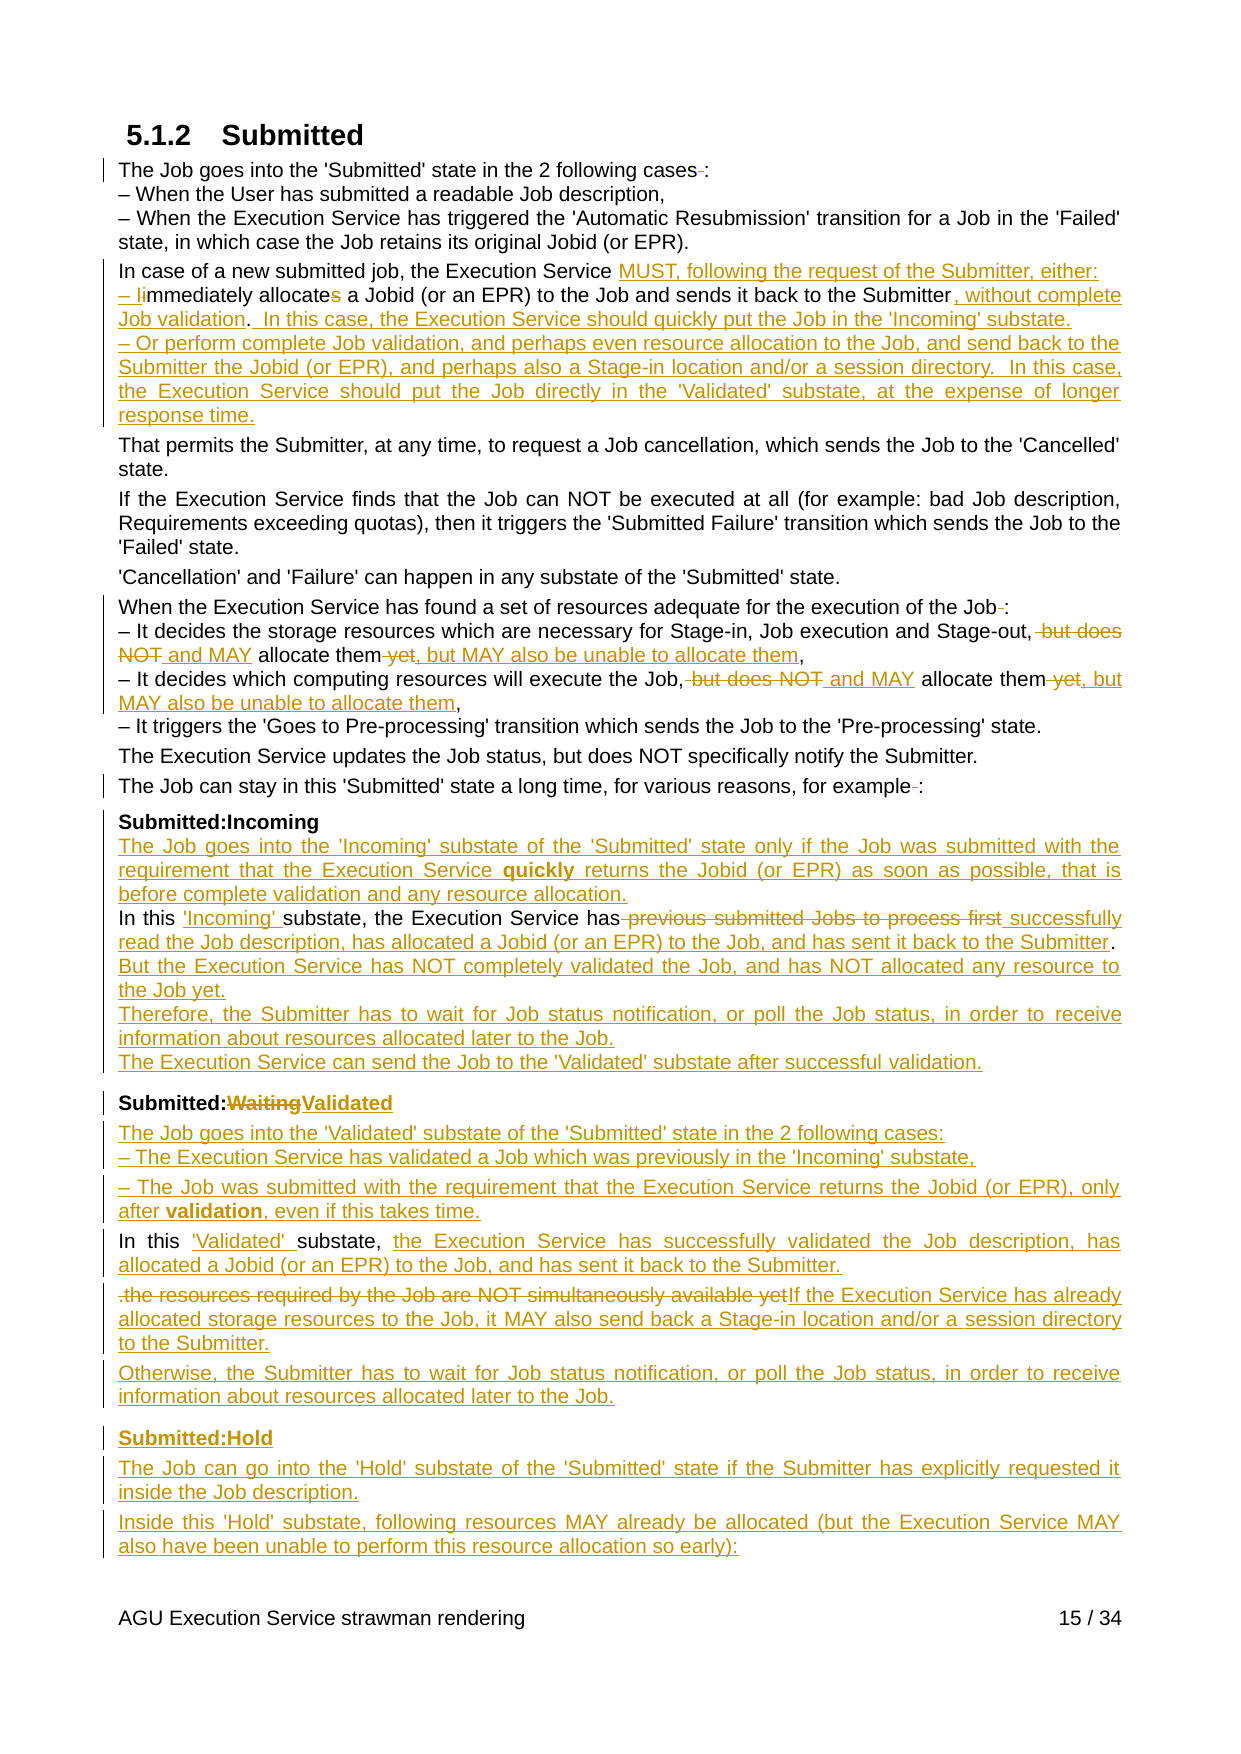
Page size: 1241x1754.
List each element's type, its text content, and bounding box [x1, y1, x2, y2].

text Submitted:Validated [118, 1091, 1122, 1115]
text But the Execution Service has NOT completely validated the Job, and has NOT allocated any resource to the Job yet. [118, 954, 1122, 1002]
text Inside this 'Hold' substate, following resources MAY already be allocated (but the Execution Service MAY [118, 1510, 1122, 1531]
subtitle Submitted [118, 118, 1122, 152]
text – Immediately allocate a Jobid (or an EPR) to the Job and sends it back to the Submitter, without complete Job validation. In this case, the Execution Service should quickly put the Job in the 'Incoming' substate. [118, 283, 1122, 331]
text – It triggers the 'Goes to Pre-processing' transition which sends the Job to the 'Pre-processing' state. [118, 714, 1122, 738]
text the Execution Service should put the Job directly in the 'Validated' substate, at the expense of longer response time. [118, 377, 1122, 427]
text The Job goes into the 'Incoming' substate of the 'Submitted' state only if the Job was submitted with the requirement that the Execution Service quickly returns the Jobid (or EPR) as soon as possible, that is [118, 834, 1122, 879]
text The Job goes into the 'Validated' substate of the 'Submitted' state in the 2 following cases: [118, 1121, 1122, 1145]
text The Execution Service can send the Job to the 'Validated' substate after successful validation. [118, 1049, 1122, 1073]
text In this 'Incoming' substate, the Execution Service has successfully read the Job description, has allocated a Jobid (or an EPR) to the Job, and has sent it back to the Submitter. [118, 906, 1122, 954]
text If the Execution Service finds that the Job can NOT be executed at all (for example: bad Job description, Requirements exceeding quotas), then it triggers the 'Submitted Failure' transition which sends the Job to the 'Failed' state. [118, 487, 1122, 559]
text – The Job was submitted with the requirement that the Execution Service returns the Jobid (or EPR), only after validation, even if this takes time. [118, 1175, 1122, 1223]
text – When the Execution Service has triggered the 'Automatic Resubmission' transition for a Job in the 'Failed' state, in which case the Job retains its original Jobid (or EPR). [118, 206, 1122, 253]
text If the Execution Service has already allocated storage resources to the Job, it MAY also send back a Stage-in location and/or a session directory to the Submitter. [118, 1283, 1122, 1354]
text – It decides the storage resources which are necessary for Stage-in, Job execution and Stage-out, and MAY allocate them, but MAY also be unable to allocate them, [118, 618, 1122, 666]
text The Job can stay in this 'Submitted' state a long time, for various reasons, for example: [118, 774, 1122, 798]
text also have been unable to perform this resource allocation so early): [118, 1532, 1122, 1558]
text In case of a new submitted job, the Execution Service MUST, following the request of the Submitter, either: [118, 259, 1122, 283]
text In this 'Validated' substate, the Execution Service has successfully validated the Job description, has allocated a Jobid (or an EPR) to the Job, and has sent it back to the Submitter. [118, 1229, 1122, 1277]
text The Execution Service updates the Job status, but does NOT specifically notify the Submitter. [118, 744, 1122, 768]
text information about resources allocated later to the Job. [118, 1024, 1122, 1049]
text before complete validation and any resource allocation. [118, 880, 1122, 906]
text Therefore, the Submitter has to wait for Job status notification, or poll the Job status, in order to receive [118, 1002, 1122, 1023]
text 'Cancellation' and 'Failure' can happen in any substate of the 'Submitted' state. [118, 565, 1122, 589]
text – Or perform complete Job validation, and perhaps even resource allocation to the Job, and send back to the Submitter the Jobid (or EPR), and perhaps also a Stage-in location and/or a session directory. In this case, [118, 331, 1122, 376]
text When the Execution Service has found a set of resources adequate for the execution of the Job: [118, 594, 1122, 618]
text The Job goes into the 'Submitted' state in the 2 following cases: [118, 158, 1122, 182]
text – It decides which computing resources will execute the Job, and MAY allocate them, but MAY also be unable to allocate them, [118, 666, 1122, 714]
text Otherwise, the Submitter has to wait for Job status notification, or poll the Job status, in order to receive information about resources allocated later to the Job. [118, 1360, 1122, 1408]
text – When the User has submitted a readable Job description, [118, 182, 1122, 206]
text The Job can go into the 'Hold' substate of the 'Submitted' state if the Submitter has explicitly requested it inside the Job description. [118, 1456, 1122, 1504]
text Submitted:Incoming [118, 810, 1122, 834]
text That permits the Submitter, at any time, to request a Job cancellation, which sends the Job to the 'Cancelled' state. [118, 433, 1122, 481]
text Submitted:Hold [118, 1426, 1122, 1450]
text – The Execution Service has validated a Job which was previously in the 'Incoming' substate, [118, 1145, 1122, 1169]
